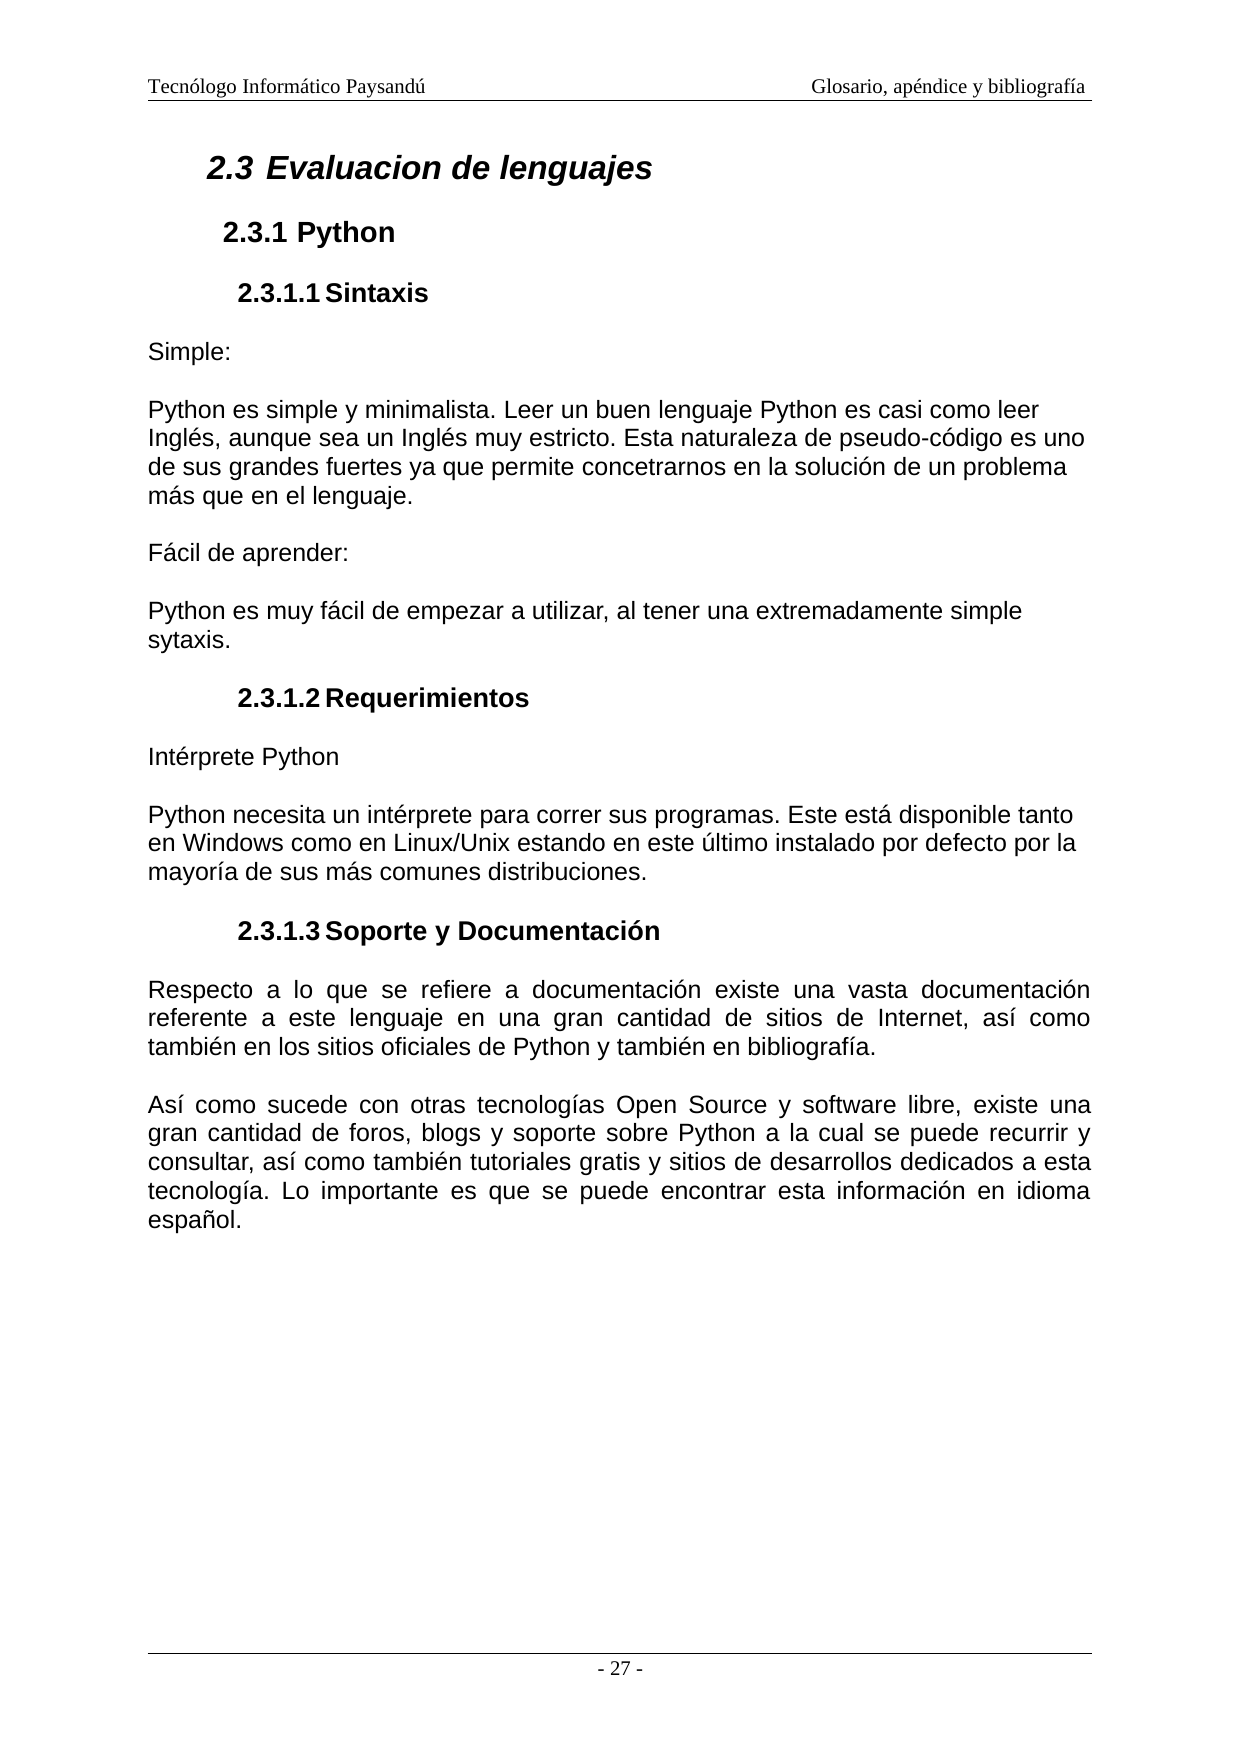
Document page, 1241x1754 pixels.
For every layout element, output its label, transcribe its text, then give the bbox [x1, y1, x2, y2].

list Simple: [148, 337, 1092, 366]
subtitle Sintaxis [237, 277, 1092, 308]
subtitle Evaluacion de lenguajes [207, 148, 1092, 186]
subtitle Soporte y Documentación [237, 915, 1092, 946]
text Python es muy fácil de empezar a utilizar, al tener una extremadamente simple sytaxis. [148, 596, 1092, 653]
text Intérprete Python [148, 742, 1092, 771]
text Así como sucede con otras tecnologías Open Source y software libre, existe una gran cantidad de foros, blogs y soporte sobre Python a la cual se puede recurrir y consultar, así como también tutoriales gratis y sitios de desarrollos dedicados a esta tecnología. Lo importante es que se puede encontrar esta información en idioma español. [148, 1090, 1092, 1233]
subtitle Python [223, 215, 1092, 248]
text Fácil de aprender: [148, 538, 1092, 567]
text Python es simple y minimalista. Leer un buen lenguaje Python es casi como leer Inglés, aunque sea un Inglés muy estricto. Esta naturaleza de pseudo-código es uno de sus grandes fuertes ya que permite concetrarnos en la solución de un problema más que en el lenguaje. [148, 395, 1092, 510]
subtitle Requerimientos [237, 682, 1092, 713]
text Python necesita un intérprete para correr sus programas. Este está disponible tanto en Windows como en Linux/Unix estando en este último instalado por defecto por la mayoría de sus más comunes distribuciones. [148, 800, 1092, 886]
text Respecto a lo que se refiere a documentación existe una vasta documentación referente a este lenguaje en una gran cantidad de sitios de Internet, así como también en los sitios oficiales de Python y también en bibliografía. [148, 975, 1092, 1061]
